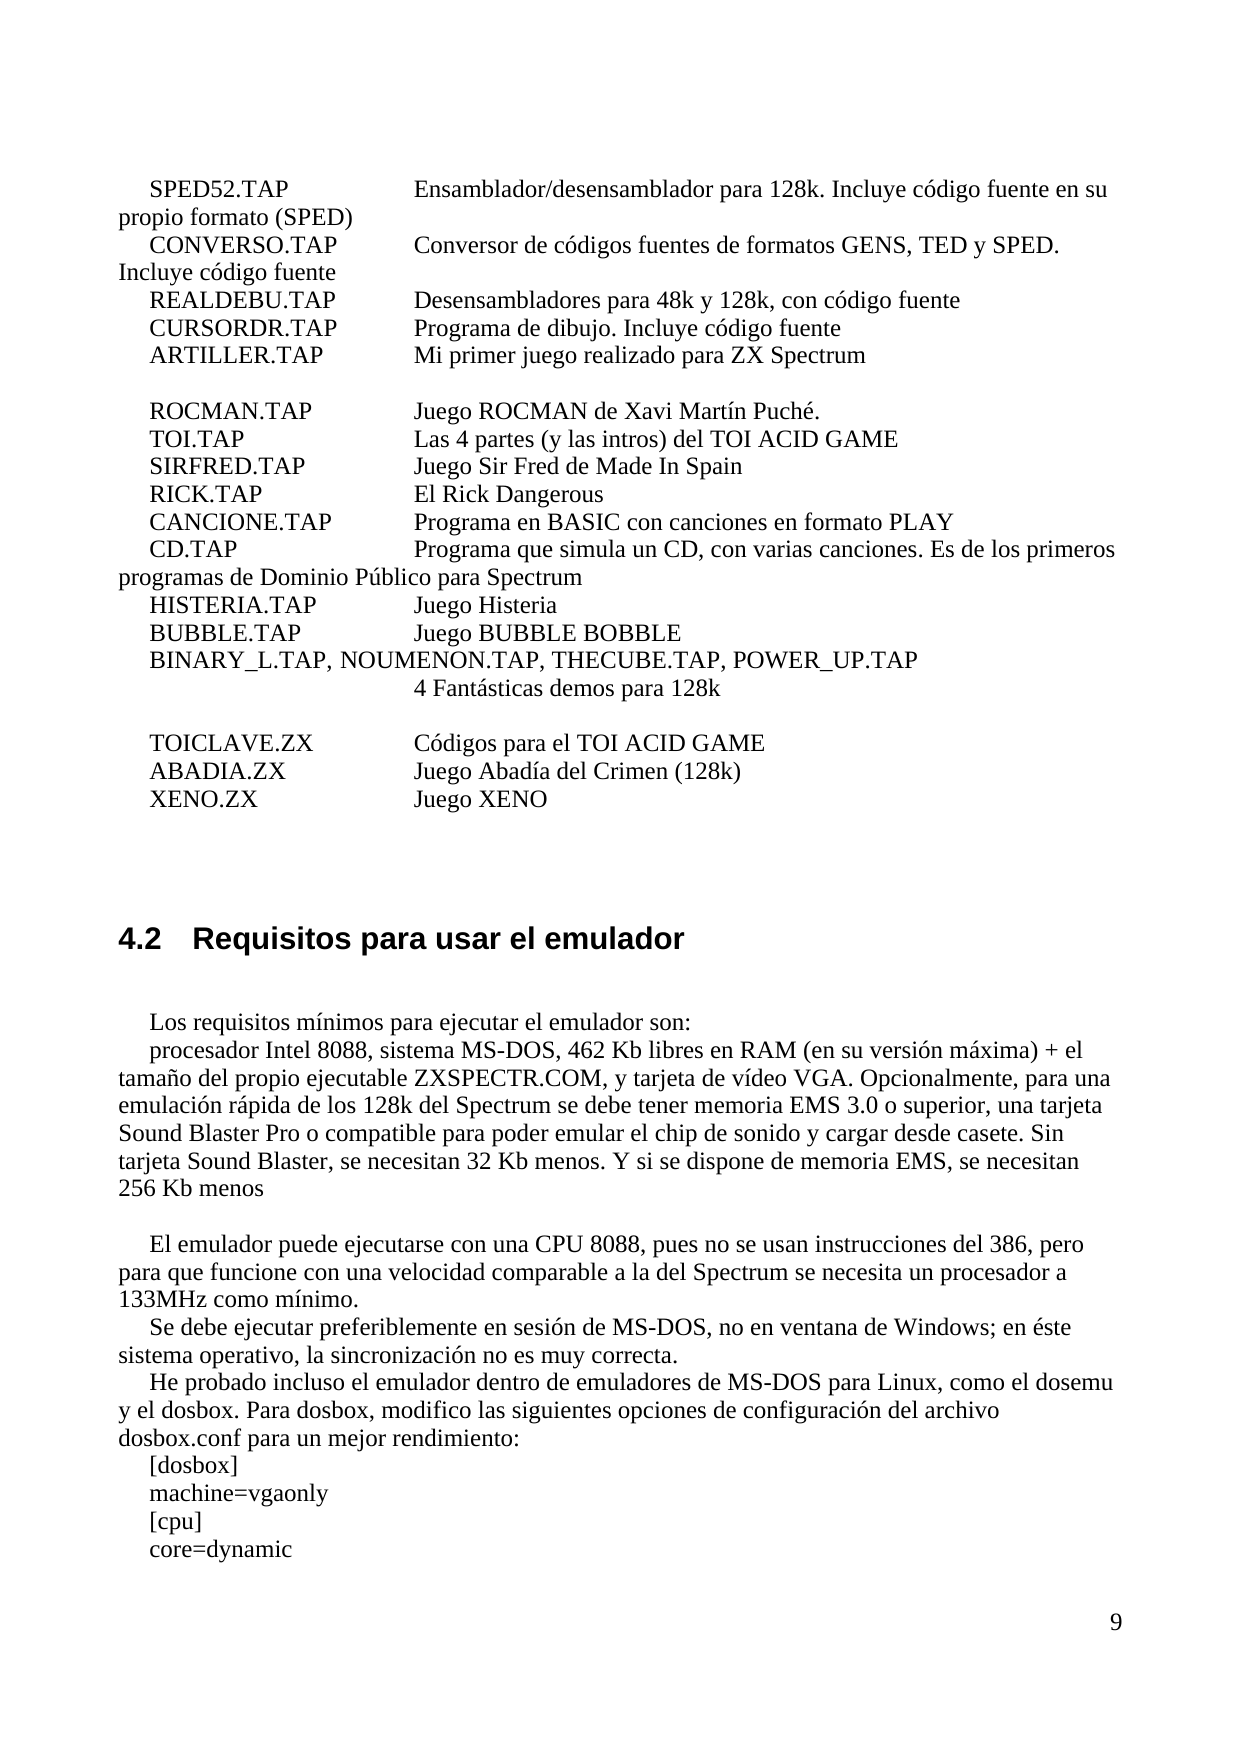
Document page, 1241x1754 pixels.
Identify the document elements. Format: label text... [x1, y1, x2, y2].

text CURSORDR.TAP Programa de dibujo. Incluye código fuente [118, 314, 1122, 342]
text machine=vgaonly [118, 1479, 1122, 1507]
text CANCIONE.TAP Programa en BASIC con canciones en formato PLAY [118, 508, 1122, 536]
text XENO.ZX Juego XENO [118, 785, 1122, 813]
text SPED52.TAP Ensamblador/desensamblador para 128k. Incluye código fuente en su propio formato (SPED) [118, 175, 1122, 231]
text Se debe ejecutar preferiblemente en sesión de MS-DOS, no en ventana de Windows; en éste sistema operativo, la sincronización no es muy correcta. [118, 1313, 1122, 1368]
text BUBBLE.TAP Juego BUBBLE BOBBLE [118, 619, 1122, 646]
text procesador Intel 8088, sistema MS-DOS, 462 Kb libres en RAM (en su versión máxima) + el tamaño del propio ejecutable ZXSPECTR.COM, y tarjeta de vídeo VGA. Opcionalmente, para una emulación rápida de los 128k del Spectrum se debe tener memoria EMS 3.0 o superior, una tarjeta Sound Blaster Pro o compatible para poder emular el chip de sonido y cargar desde casete. Sin tarjeta Sound Blaster, se necesitan 32 Kb menos. Y si se dispone de memoria EMS, se necesitan 256 Kb menos [118, 1036, 1122, 1202]
text RICK.TAP El Rick Dangerous [118, 480, 1122, 508]
text 4 Fantásticas demos para 128k [118, 674, 1122, 702]
text [dosbox] [118, 1452, 1122, 1479]
text Los requisitos mínimos para ejecutar el emulador son: [118, 1008, 1122, 1036]
text TOICLAVE.ZX Códigos para el TOI ACID GAME [118, 729, 1122, 757]
text BINARY_L.TAP, NOUMENON.TAP, THECUBE.TAP, POWER_UP.TAP [118, 646, 1122, 674]
text CONVERSO.TAP Conversor de códigos fuentes de formatos GENS, TED y SPED. Incluye código fuente [118, 231, 1122, 286]
text ARTILLER.TAP Mi primer juego realizado para ZX Spectrum [118, 342, 1122, 369]
text SIRFRED.TAP Juego Sir Fred de Made In Spain [118, 452, 1122, 480]
text He probado incluso el emulador dentro de emuladores de MS-DOS para Linux, como el dosemu y el dosbox. Para dosbox, modifico las siguientes opciones de configuración del archivo dosbox.conf para un mejor rendimiento: [118, 1368, 1122, 1452]
text TOI.TAP Las 4 partes (y las intros) del TOI ACID GAME [118, 425, 1122, 452]
text [cpu] [118, 1507, 1122, 1535]
text El emulador puede ejecutarse con una CPU 8088, pues no se usan instrucciones del 386, pero para que funcione con una velocidad comparable a la del Spectrum se necesita un procesador a 133MHz como mínimo. [118, 1230, 1122, 1313]
text CD.TAP Programa que simula un CD, con varias canciones. Es de los primeros programas de Dominio Público para Spectrum [118, 536, 1122, 591]
text ROCMAN.TAP Juego ROCMAN de Xavi Martín Puché. [118, 397, 1122, 425]
text REALDEBU.TAP Desensambladores para 48k y 128k, con código fuente [118, 286, 1122, 314]
text ABADIA.ZX Juego Abadía del Crimen (128k) [118, 757, 1122, 785]
text HISTERIA.TAP Juego Histeria [118, 591, 1122, 619]
text core=dynamic [118, 1535, 1122, 1562]
subtitle 4.2 Requisitos para usar el emulador [118, 921, 1122, 956]
